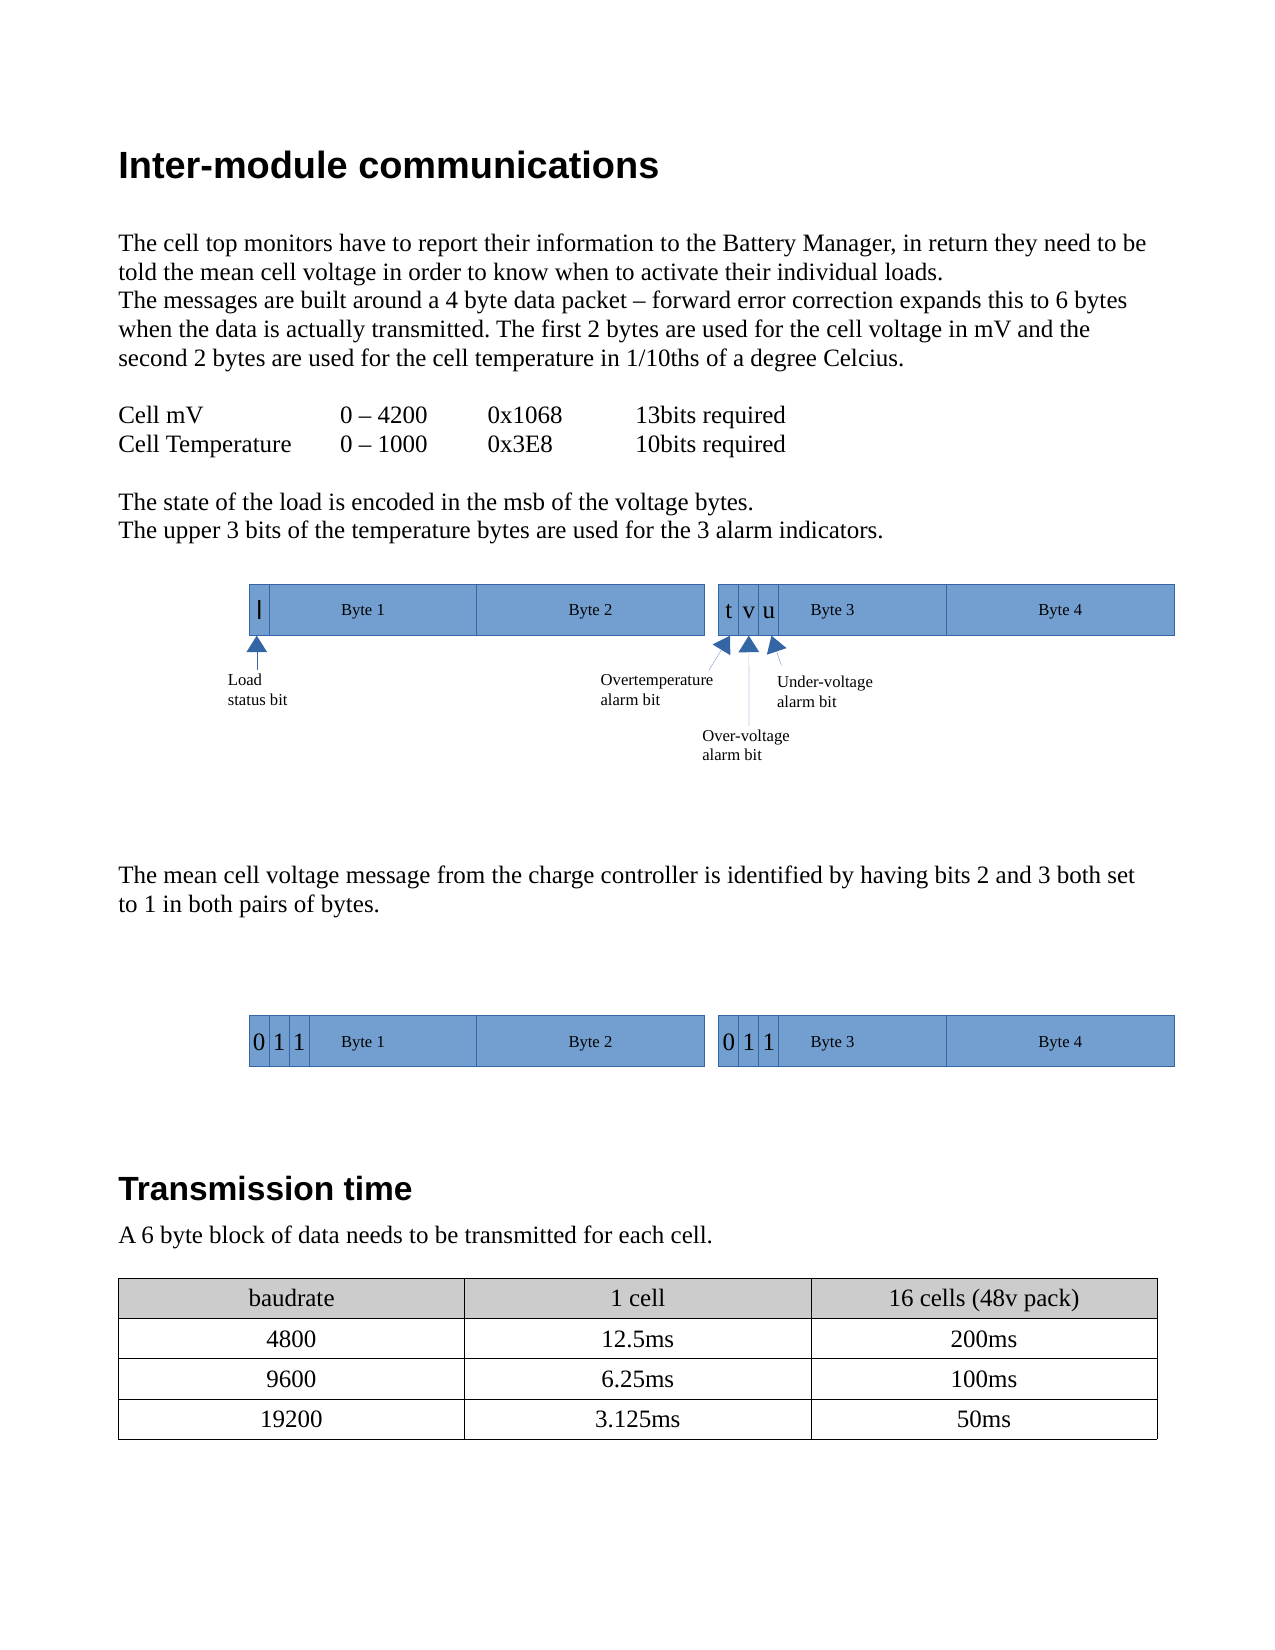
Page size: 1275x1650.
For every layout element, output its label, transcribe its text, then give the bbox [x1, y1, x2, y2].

subtitle Transmission time [118, 1169, 1157, 1207]
text Cell mV 0 – 4200 0x1068 13bits required [118, 401, 1157, 429]
text The mean cell voltage message from the charge controller is identified by having bits 2 and 3 both set to 1 in both pairs of bytes. [118, 861, 1157, 918]
table_header 1 cell [465, 1279, 811, 1318]
subtitle Inter-module communications [118, 143, 1157, 187]
text The cell top monitors have to report their information to the Battery Manager, in return they need to be told the mean cell voltage in order to know when to activate their individual loads. [118, 228, 1157, 286]
text A 6 byte block of data needs to be transmitted for each cell. [118, 1220, 1157, 1249]
table_cell 3.125ms [465, 1400, 811, 1439]
table_cell 12.5ms [465, 1319, 811, 1358]
text The messages are built around a 4 byte data packet – forward error correction expands this to 6 bytes when the data is actually transmitted. The first 2 bytes are used for the cell voltage in mV and the second 2 bytes are used for the cell temperature in 1/10ths of a degree Celcius. [118, 286, 1157, 372]
table_header baudrate [119, 1279, 464, 1318]
table_cell 9600 [119, 1359, 464, 1398]
table_cell 19200 [119, 1400, 464, 1439]
table_cell 200ms [812, 1319, 1157, 1358]
table_cell 4800 [119, 1319, 464, 1358]
table_cell 100ms [812, 1359, 1157, 1398]
table_cell 6.25ms [465, 1359, 811, 1398]
text The upper 3 bits of the temperature bytes are used for the 3 alarm indicators. [118, 516, 1157, 544]
text The state of the load is encoded in the msb of the voltage bytes. [118, 487, 1157, 516]
text Cell Temperature 0 – 1000 0x3E8 10bits required [118, 429, 1157, 458]
table_header 16 cells (48v pack) [812, 1279, 1157, 1318]
table_cell 50ms [812, 1400, 1157, 1439]
